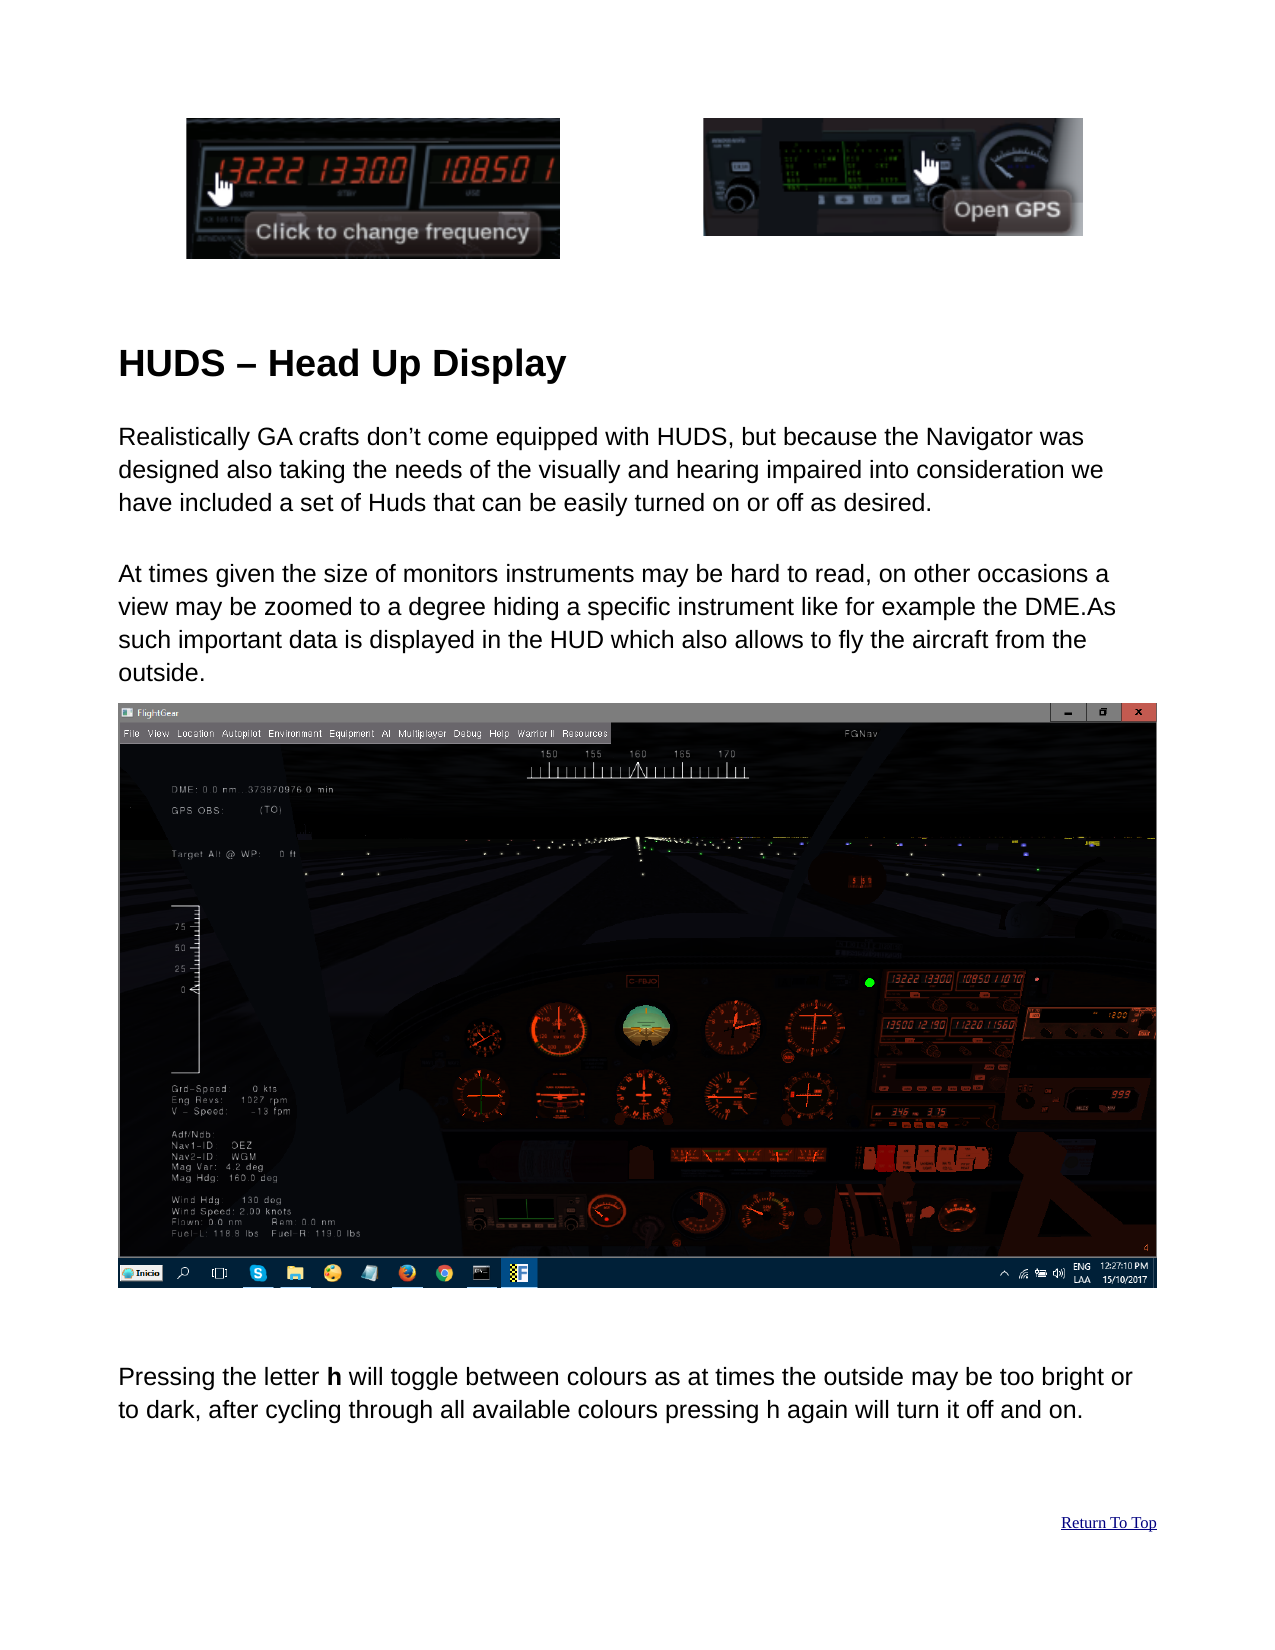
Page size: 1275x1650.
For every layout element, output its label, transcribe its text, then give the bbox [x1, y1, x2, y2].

text At times given the size of monitors instruments may be hard to read, on other occasions a view may be zoomed to a degree hiding a specific instrument like for example the DME.As such important data is displayed in the HUD which also allows to fly the aircraft from the outside. [118, 559, 1157, 687]
table_cell [630, 118, 1156, 287]
table_cell [117, 118, 630, 287]
picture [118, 703, 1157, 1288]
text Pressing the letter h will toggle between colours as at times the outside may be too bright or to dark, after cycling through all available colours pressing h again will turn it off and on. [118, 1362, 1157, 1424]
table_cell [630, 288, 1156, 316]
text Realistically GA crafts don’t come equipped with HUDS, but because the Navigator was designed also taking the needs of the visually and hearing impaired into consideration we have included a set of Huds that can be easily turned on or off as desired. [118, 422, 1157, 517]
subtitle HUDS – Head Up Display [118, 341, 1157, 385]
picture [186, 118, 560, 259]
picture [703, 118, 1083, 236]
table_cell [117, 288, 630, 316]
